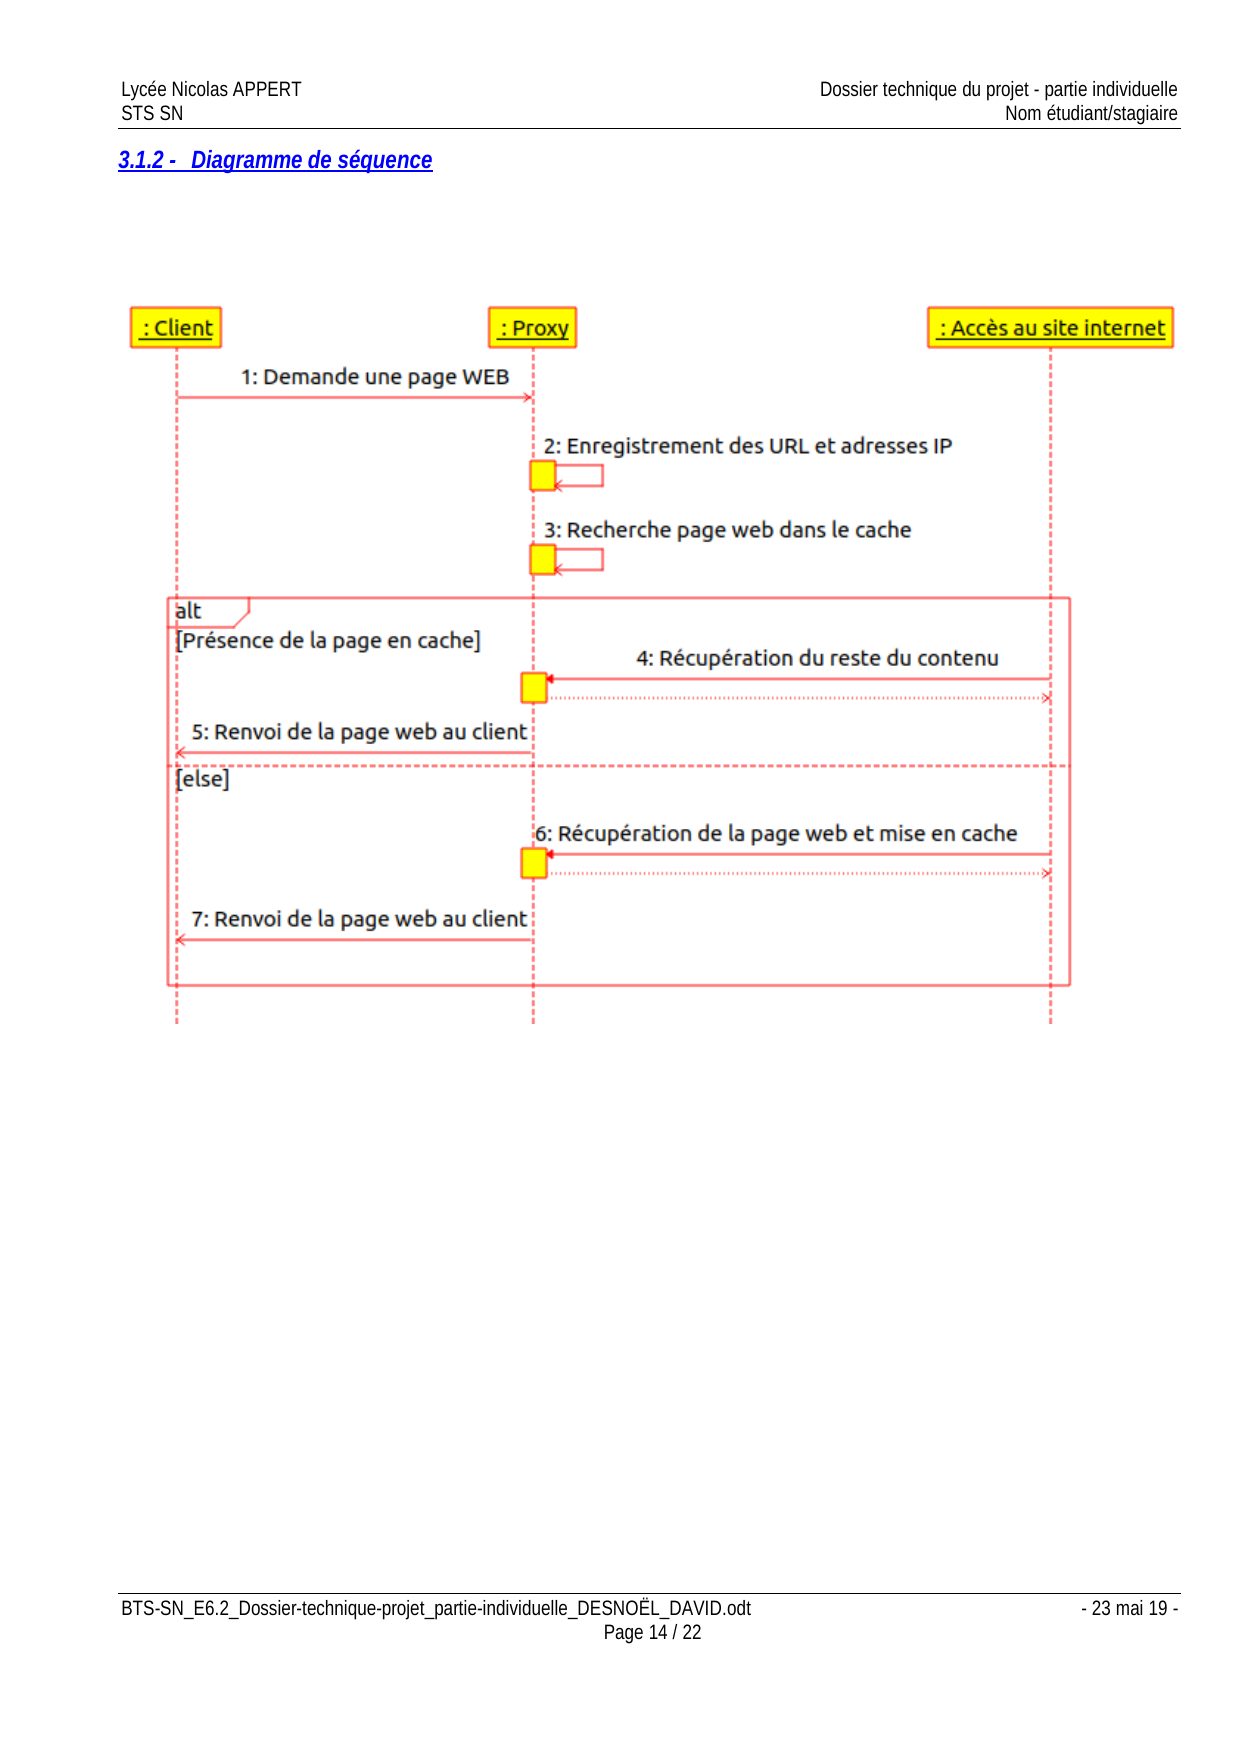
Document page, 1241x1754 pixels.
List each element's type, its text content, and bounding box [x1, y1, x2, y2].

subtitle Diagramme de séquence [118, 145, 1181, 174]
picture [118, 296, 1182, 1024]
